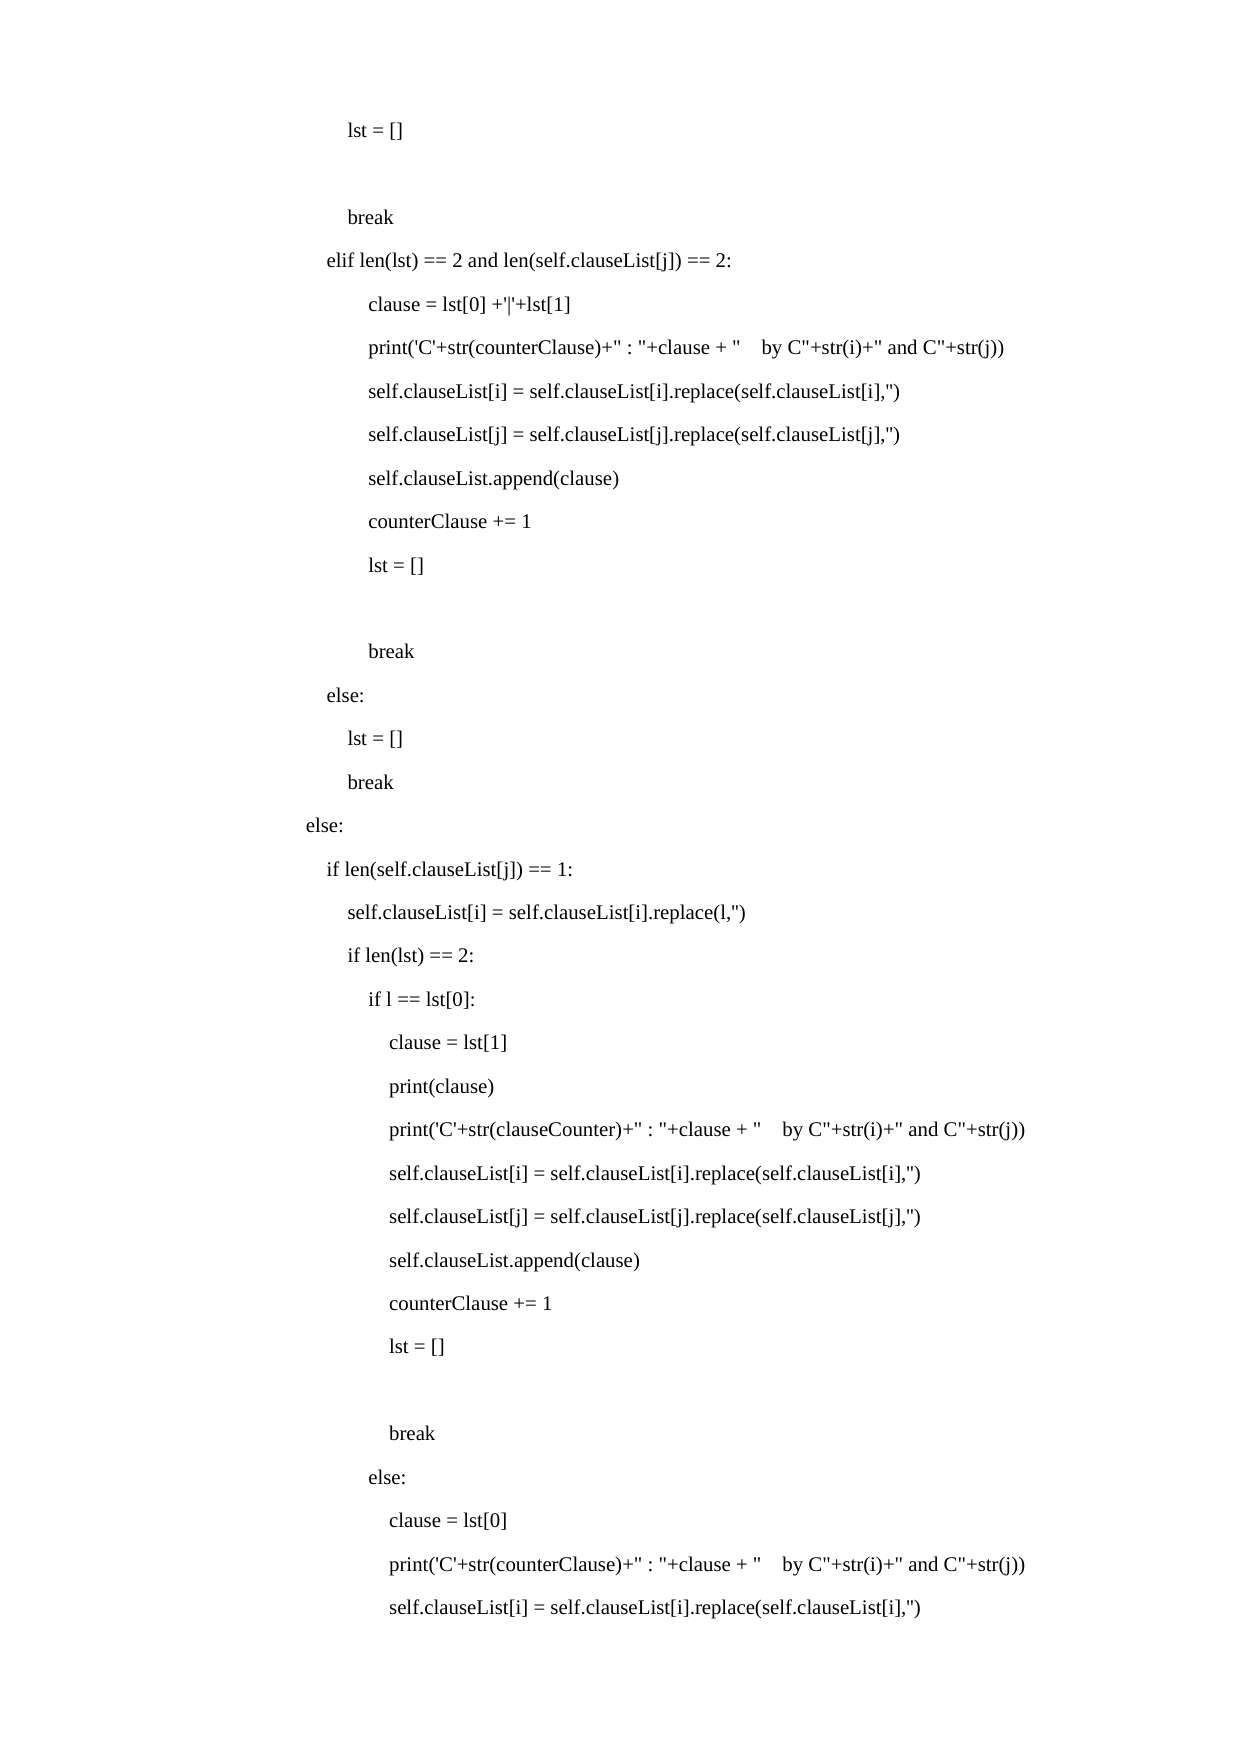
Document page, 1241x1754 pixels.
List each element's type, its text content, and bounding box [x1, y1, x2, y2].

text clause = lst[0] [118, 1508, 1122, 1532]
text self.clauseList[i] = self.clauseList[i].replace(self.clauseList[i],'') [118, 1595, 1122, 1619]
text if len(self.clauseList[j]) == 1: [118, 857, 1122, 881]
text lst = [] [118, 726, 1122, 750]
text print('C'+str(counterClause)+" : "+clause + " by C"+str(i)+" and C"+str(j)) [118, 335, 1122, 359]
text break [118, 639, 1122, 663]
text self.clauseList.append(clause) [118, 1247, 1122, 1272]
text print('C'+str(counterClause)+" : "+clause + " by C"+str(i)+" and C"+str(j)) [118, 1552, 1122, 1576]
text print(clause) [118, 1074, 1122, 1098]
text elif len(lst) == 2 and len(self.clauseList[j]) == 2: [118, 248, 1122, 272]
text print('C'+str(clauseCounter)+" : "+clause + " by C"+str(i)+" and C"+str(j)) [118, 1117, 1122, 1141]
text lst = [] [118, 552, 1122, 577]
text break [118, 770, 1122, 794]
text self.clauseList[i] = self.clauseList[i].replace(self.clauseList[i],'') [118, 379, 1122, 403]
text if len(lst) == 2: [118, 943, 1122, 967]
text counterClause += 1 [118, 509, 1122, 533]
text self.clauseList[i] = self.clauseList[i].replace(self.clauseList[i],'') [118, 1161, 1122, 1185]
text break [118, 1421, 1122, 1445]
text self.clauseList[j] = self.clauseList[j].replace(self.clauseList[j],'') [118, 422, 1122, 446]
text else: [118, 683, 1122, 707]
text counterClause += 1 [118, 1291, 1122, 1315]
text else: [118, 813, 1122, 837]
text self.clauseList[j] = self.clauseList[j].replace(self.clauseList[j],'') [118, 1204, 1122, 1228]
text self.clauseList.append(clause) [118, 466, 1122, 490]
text lst = [] [118, 118, 1122, 142]
text break [118, 205, 1122, 229]
text if l == lst[0]: [118, 987, 1122, 1011]
text self.clauseList[i] = self.clauseList[i].replace(l,'') [118, 900, 1122, 924]
text clause = lst[1] [118, 1030, 1122, 1054]
text else: [118, 1465, 1122, 1489]
text clause = lst[0] +'|'+lst[1] [118, 292, 1122, 316]
text lst = [] [118, 1334, 1122, 1358]
